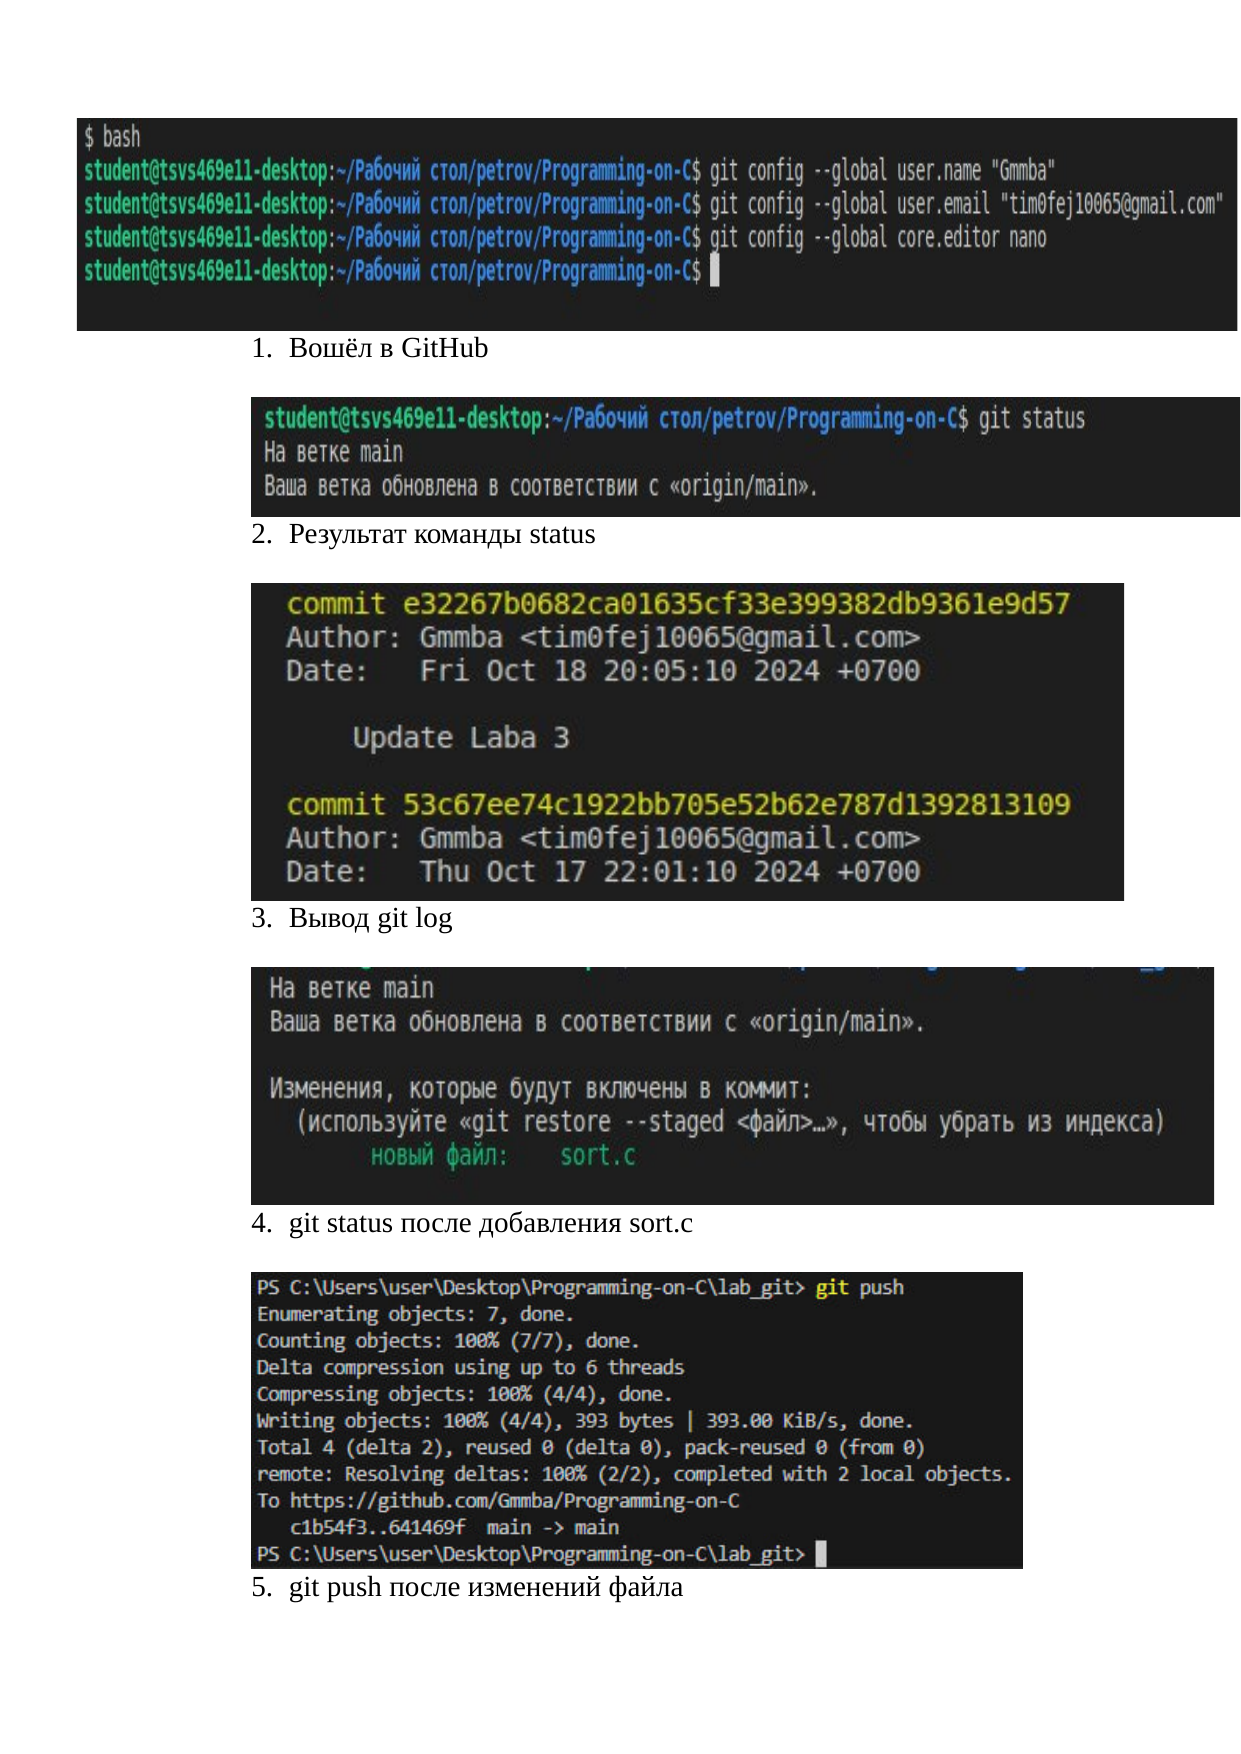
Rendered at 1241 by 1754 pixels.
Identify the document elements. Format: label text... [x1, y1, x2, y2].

picture [76, 118, 1238, 331]
picture [251, 1272, 1023, 1569]
picture [251, 583, 1125, 901]
list Результат команды status [251, 517, 1152, 550]
list Вывод git log [251, 900, 1152, 934]
picture [251, 967, 1215, 1205]
picture [251, 397, 1241, 517]
list git push после изменений файла [251, 1569, 1152, 1602]
list Вошёл в GitHub [251, 331, 1152, 364]
list git status после добавления sort.c [251, 1205, 1152, 1238]
